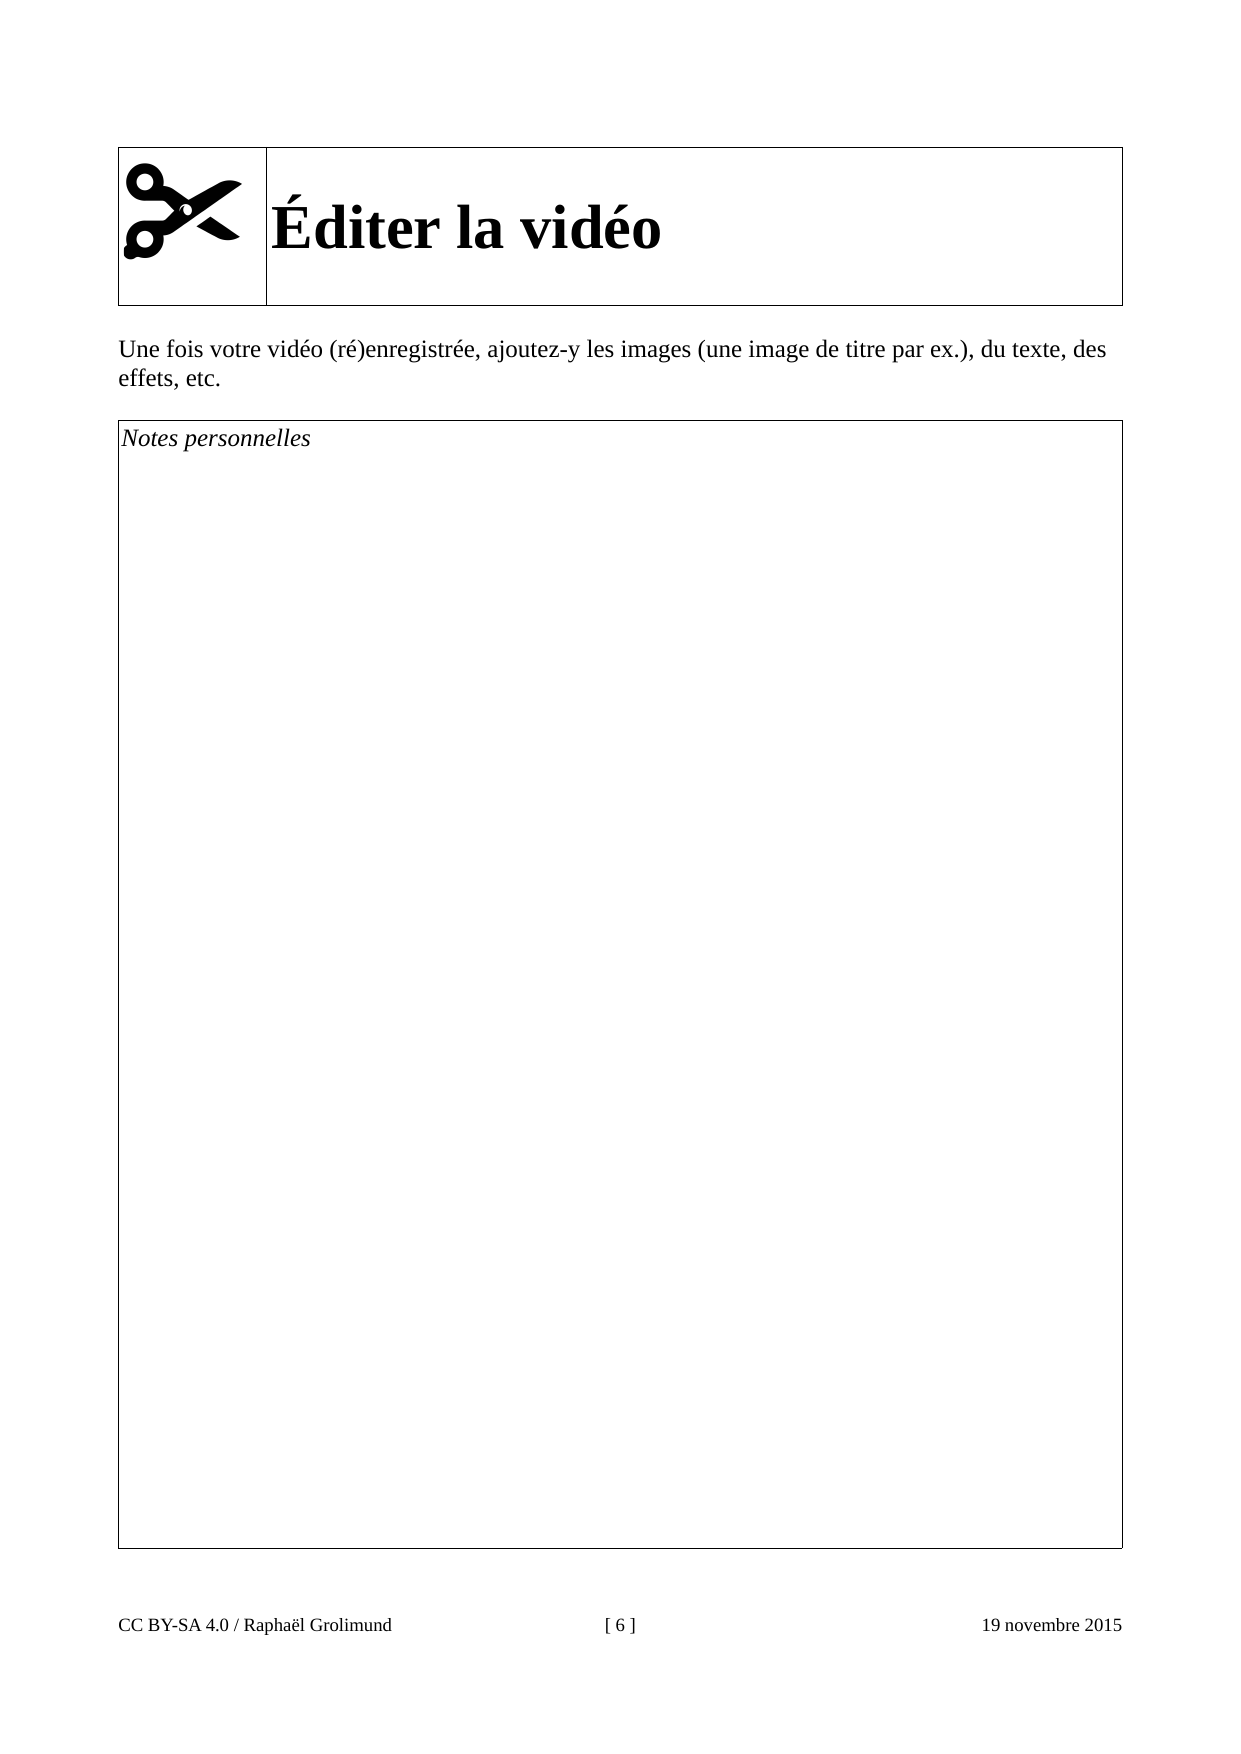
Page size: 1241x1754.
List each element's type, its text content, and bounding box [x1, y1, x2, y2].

table_header Éditer la vidéo [267, 148, 1122, 305]
table_header [119, 148, 266, 305]
text Une fois votre vidéo (ré)enregistrée, ajoutez-y les images (une image de titre par ex.), du texte, des effets, etc. [118, 334, 1122, 392]
picture [123, 152, 242, 271]
text Notes personnelles [119, 421, 1122, 452]
